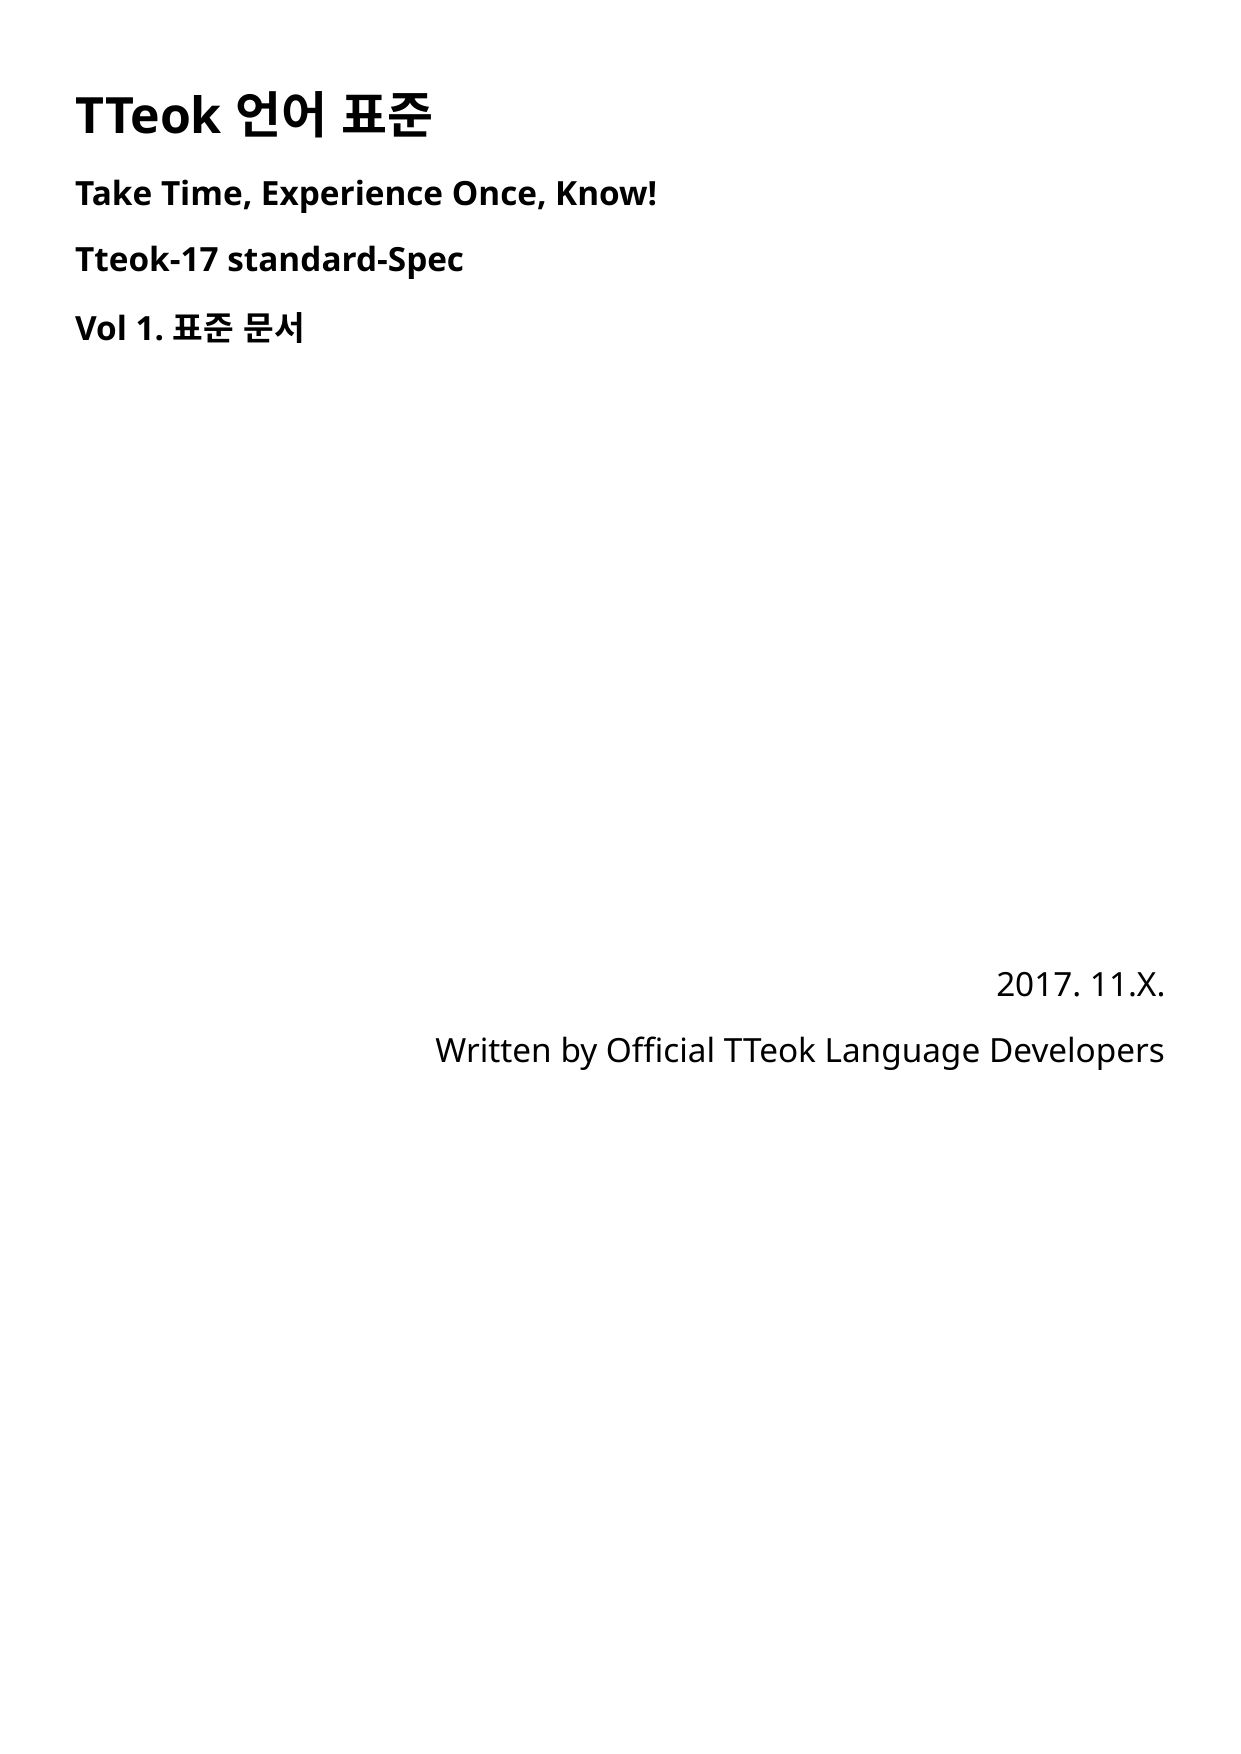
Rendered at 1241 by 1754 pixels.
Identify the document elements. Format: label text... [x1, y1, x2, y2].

text Tteok-17 standard-Spec [75, 236, 1165, 281]
text 2017. 11.X. [75, 961, 1165, 1006]
text TTeok 언어 표준 [75, 75, 1165, 148]
text Take Time, Experience Once, Know! [75, 170, 1165, 216]
text Written by Official TTeok Language Developers [75, 1027, 1165, 1072]
text Vol 1. 표준 문서 [75, 301, 1165, 350]
